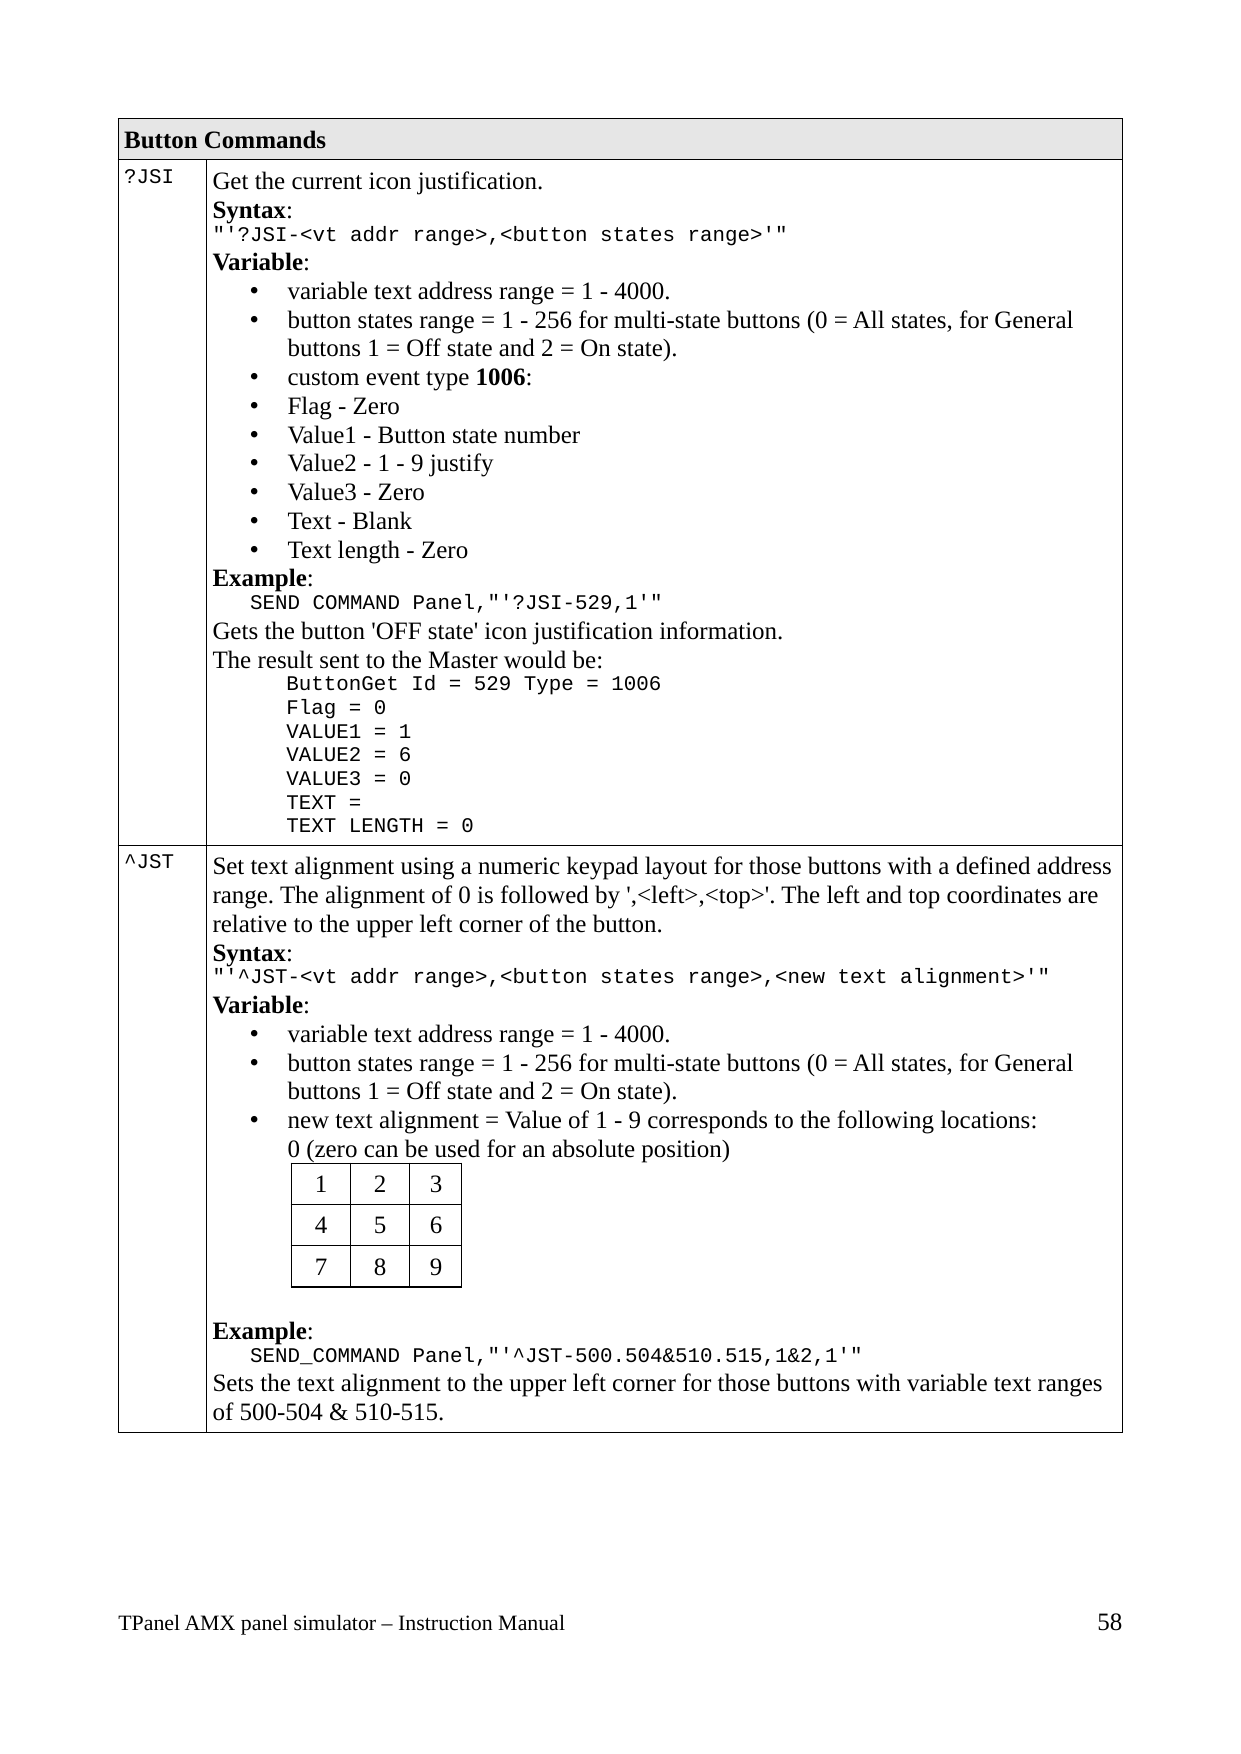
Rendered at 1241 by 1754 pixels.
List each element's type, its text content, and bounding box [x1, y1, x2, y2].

table_cell Set text alignment using a numeric keypad layout for those buttons with a defined address range. The alignment of 0 is followed by ',<left>,<top>'. The left and top coordinates are relative to the upper left corner of the button. Syntax: "'^JST-<vt addr range>,<button states range>,<new text alignment>'" Variable: variable text address range = 1 - 4000. button states range = 1 - 256 for multi-state buttons (0 = All states, for General buttons 1 = Off state and 2 = On state). new text alignment = Value of 1 - 9 corresponds to the following locations: 0 (zero can be used for an absolute position) Example: SEND_COMMAND Panel,"'^JST-500.504&510.515,1&2,1'" Sets the text alignment to the upper left corner for those buttons with variable text ranges of 500-504 & 510-515. [207, 846, 1122, 1432]
table_cell Get the current icon justification. Syntax: "'?JSI-<vt addr range>,<button states range>'" Variable: variable text address range = 1 - 4000. button states range = 1 - 256 for multi-state buttons (0 = All states, for General buttons 1 = Off state and 2 = On state). custom event type 1006: Flag - Zero Value1 - Button state number Value2 - 1 - 9 justify Value3 - Zero Text - Blank Text length - Zero Example: SEND COMMAND Panel,"'?JSI-529,1'" Gets the button 'OFF state' icon justification information. The result sent to the Master would be: ButtonGet Id = 529 Type = 1006 Flag = 0 VALUE1 = 1 VALUE2 = 6 VALUE3 = 0 TEXT = TEXT LENGTH = 0 [207, 160, 1122, 845]
table_cell 6 [410, 1205, 461, 1245]
table_header 2 [351, 1164, 409, 1204]
table_cell 9 [410, 1246, 461, 1286]
table_cell 5 [351, 1205, 409, 1245]
table_cell ?JSI [119, 160, 206, 845]
table_cell 8 [351, 1246, 409, 1286]
table_cell ^JST [119, 846, 206, 1432]
table_header 1 [292, 1164, 350, 1204]
table_header 3 [410, 1164, 461, 1204]
table_cell 4 [292, 1205, 350, 1245]
table_cell 7 [292, 1246, 350, 1286]
table_header Button Commands [119, 119, 1122, 159]
